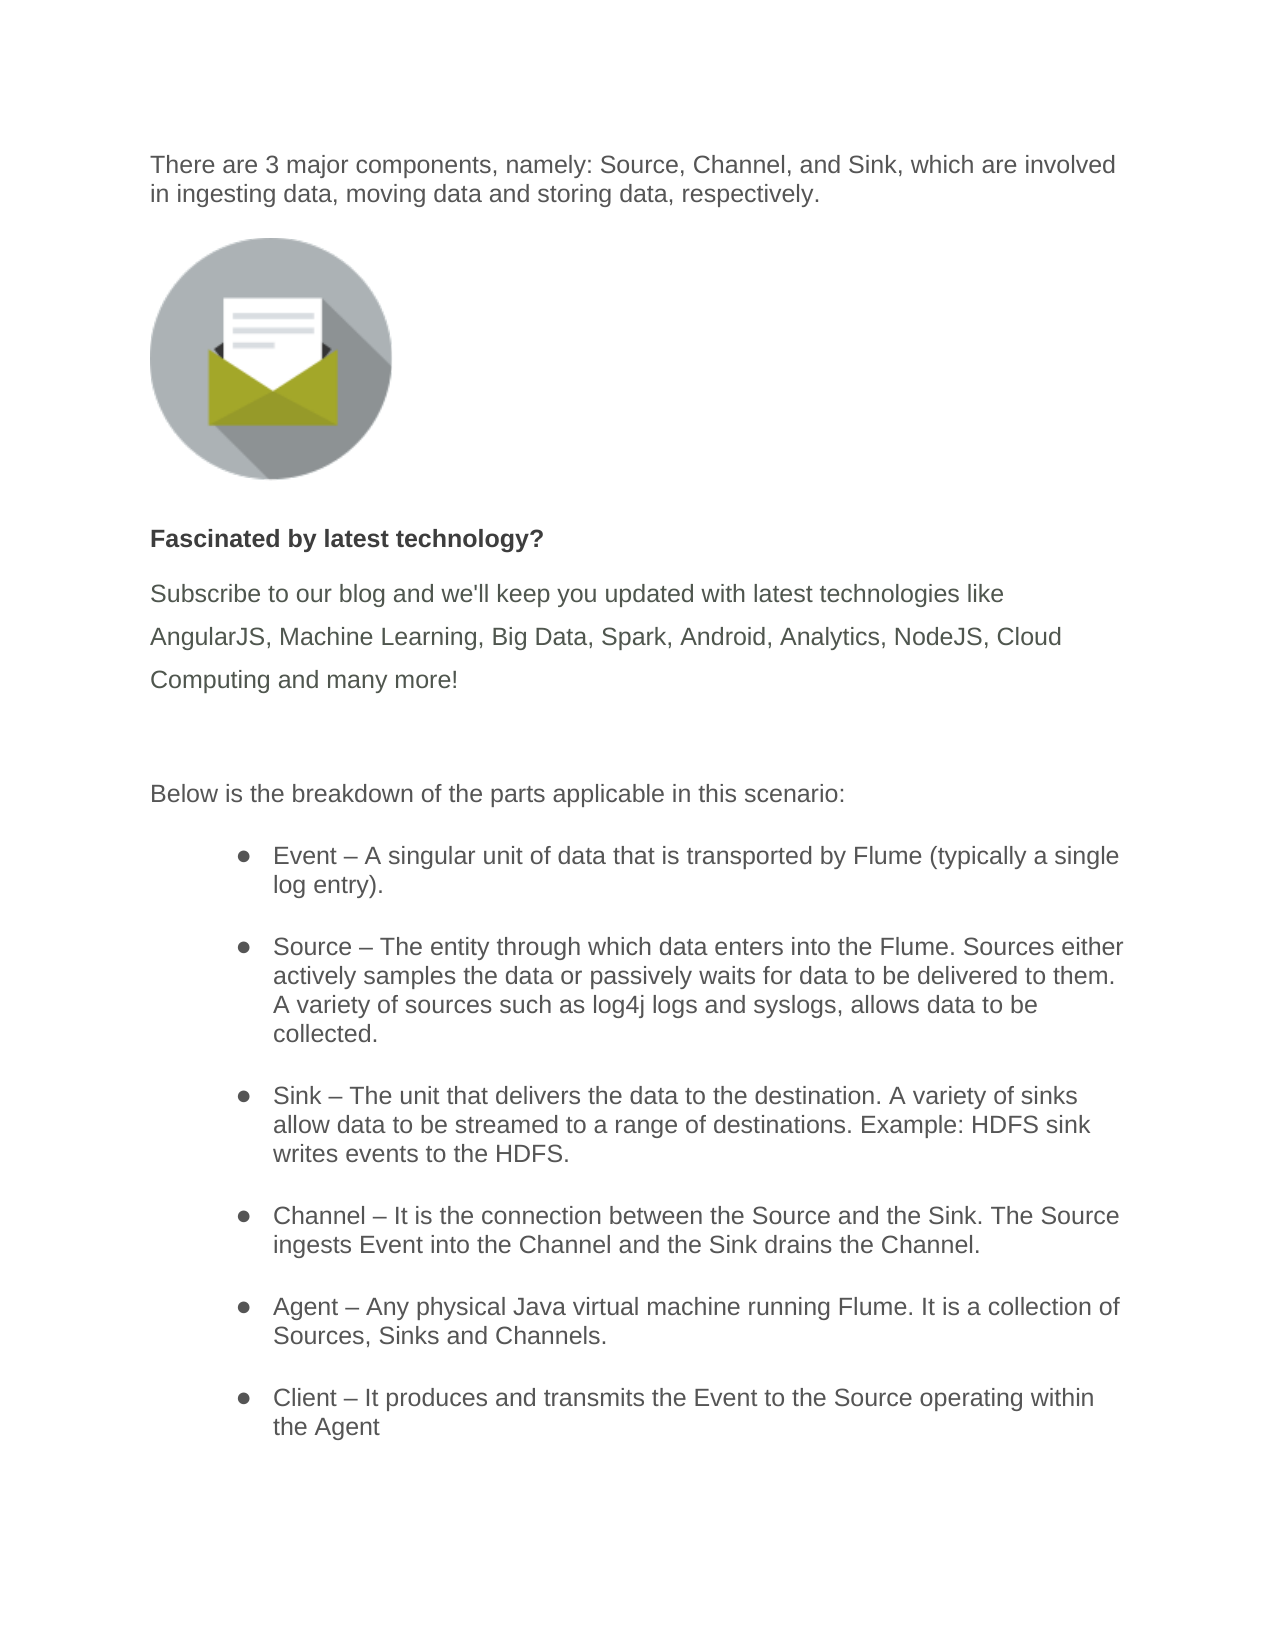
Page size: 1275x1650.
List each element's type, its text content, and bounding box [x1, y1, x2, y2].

list Agent – Any physical Java virtual machine running Flume. It is a collection of Sources, Sinks and Channels. [235, 1290, 1125, 1350]
list Event – A singular unit of data that is transported by Flume (typically a single log entry). [235, 839, 1125, 899]
subtitle Fascinated by latest technology? [150, 524, 1125, 553]
list Sink – The unit that delivers the data to the destination. A variety of sinks allow data to be streamed to a range of destinations. Example: HDFS sink writes events to the HDFS. [235, 1079, 1125, 1167]
text There are 3 major components, namely: Source, Channel, and Sink, which are involved in ingesting data, moving data and storing data, respectively. [150, 150, 1125, 207]
list Source – The entity through which data enters into the Flume. Sources either actively samples the data or passively waits for data to be delivered to them. A variety of sources such as log4j logs and syslogs, allows data to be collected. [235, 930, 1125, 1047]
picture [150, 238, 393, 481]
list Client – It produces and transmits the Event to the Source operating within the Agent [235, 1381, 1125, 1441]
text Subscribe to our blog and we'll keep you updated with latest technologies like AngularJS, Machine Learning, Big Data, Spark, Android, Analytics, NodeJS, Cloud Computing and many more! [150, 579, 1125, 694]
list Channel – It is the connection between the Source and the Sink. The Source ingests Event into the Channel and the Sink drains the Channel. [235, 1199, 1125, 1259]
text Below is the breakdown of the parts applicable in this scenario: [150, 779, 1125, 807]
text Subscribe, It’s Free! [150, 739, 1146, 773]
